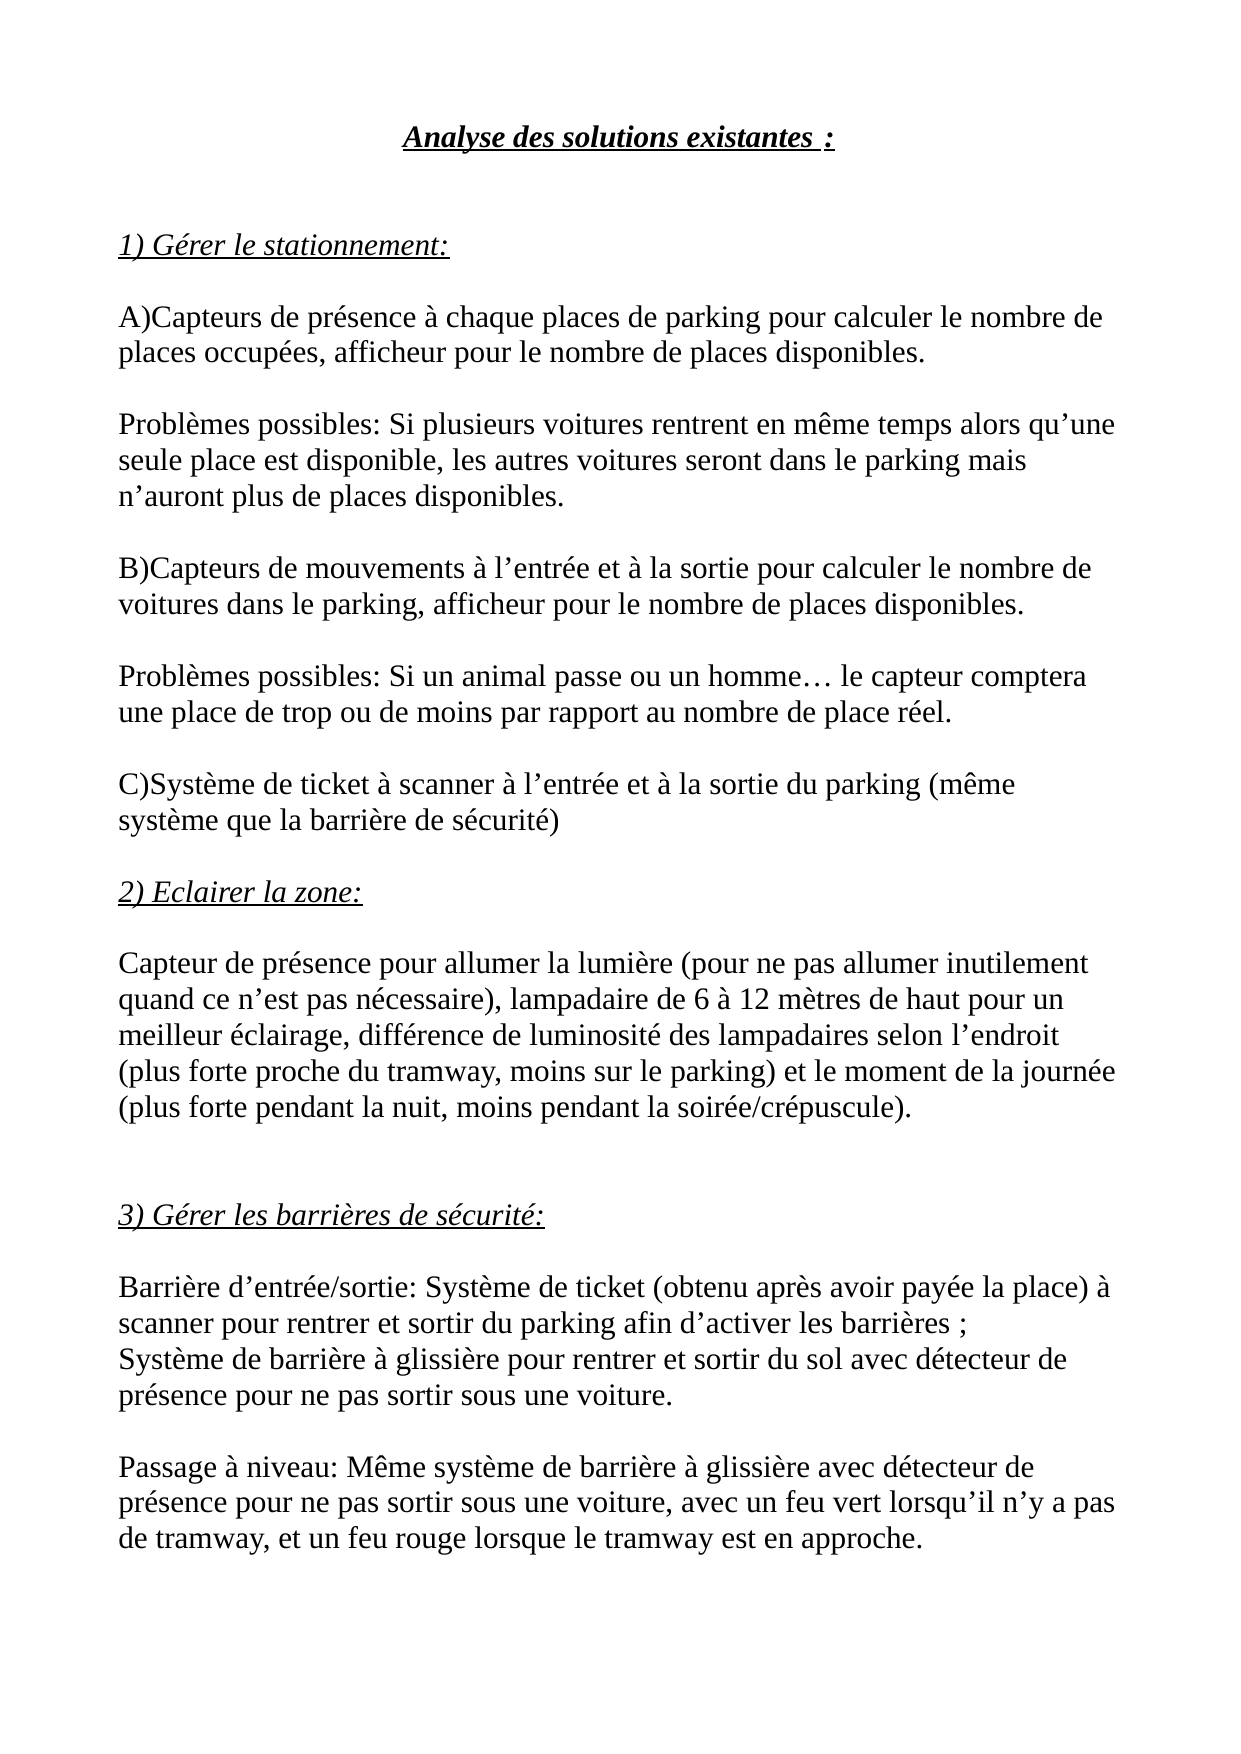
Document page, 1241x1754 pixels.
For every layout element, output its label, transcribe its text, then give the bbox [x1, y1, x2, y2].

text Problèmes possibles: Si plusieurs voitures rentrent en même temps alors qu’une seule place est disponible, les autres voitures seront dans le parking mais n’auront plus de places disponibles. [118, 406, 1122, 513]
text Barrière d’entrée/sortie: Système de ticket (obtenu après avoir payée la place) à scanner pour rentrer et sortir du parking afin d’activer les barrières ; [118, 1268, 1122, 1340]
text Passage à niveau: Même système de barrière à glissière avec détecteur de présence pour ne pas sortir sous une voiture, avec un feu vert lorsqu’il n’y a pas de tramway, et un feu rouge lorsque le tramway est en approche. [118, 1448, 1122, 1556]
text 2) Eclairer la zone: [118, 873, 1122, 909]
text C)Système de ticket à scanner à l’entrée et à la sortie du parking (même système que la barrière de sécurité) [118, 765, 1122, 837]
text A)Capteurs de présence à chaque places de parking pour calculer le nombre de places occupées, afficheur pour le nombre de places disponibles. [118, 298, 1122, 370]
text 3) Gérer les barrières de sécurité: [118, 1196, 1122, 1232]
text Système de barrière à glissière pour rentrer et sortir du sol avec détecteur de présence pour ne pas sortir sous une voiture. [118, 1340, 1122, 1412]
text Capteur de présence pour allumer la lumière (pour ne pas allumer inutilement quand ce n’est pas nécessaire), lampadaire de 6 à 12 mètres de haut pour un meilleur éclairage, différence de luminosité des lampadaires selon l’endroit (plus forte proche du tramway, moins sur le parking) et le moment de la journée (plus forte pendant la nuit, moins pendant la soirée/crépuscule). [118, 945, 1122, 1124]
text Problèmes possibles: Si un animal passe ou un homme… le capteur comptera une place de trop ou de moins par rapport au nombre de place réel. [118, 657, 1122, 729]
text 1) Gérer le stationnement: [118, 226, 1122, 262]
text Analyse des solutions existantes : [118, 118, 1122, 154]
text B)Capteurs de mouvements à l’entrée et à la sortie pour calculer le nombre de voitures dans le parking, afficheur pour le nombre de places disponibles. [118, 549, 1122, 621]
